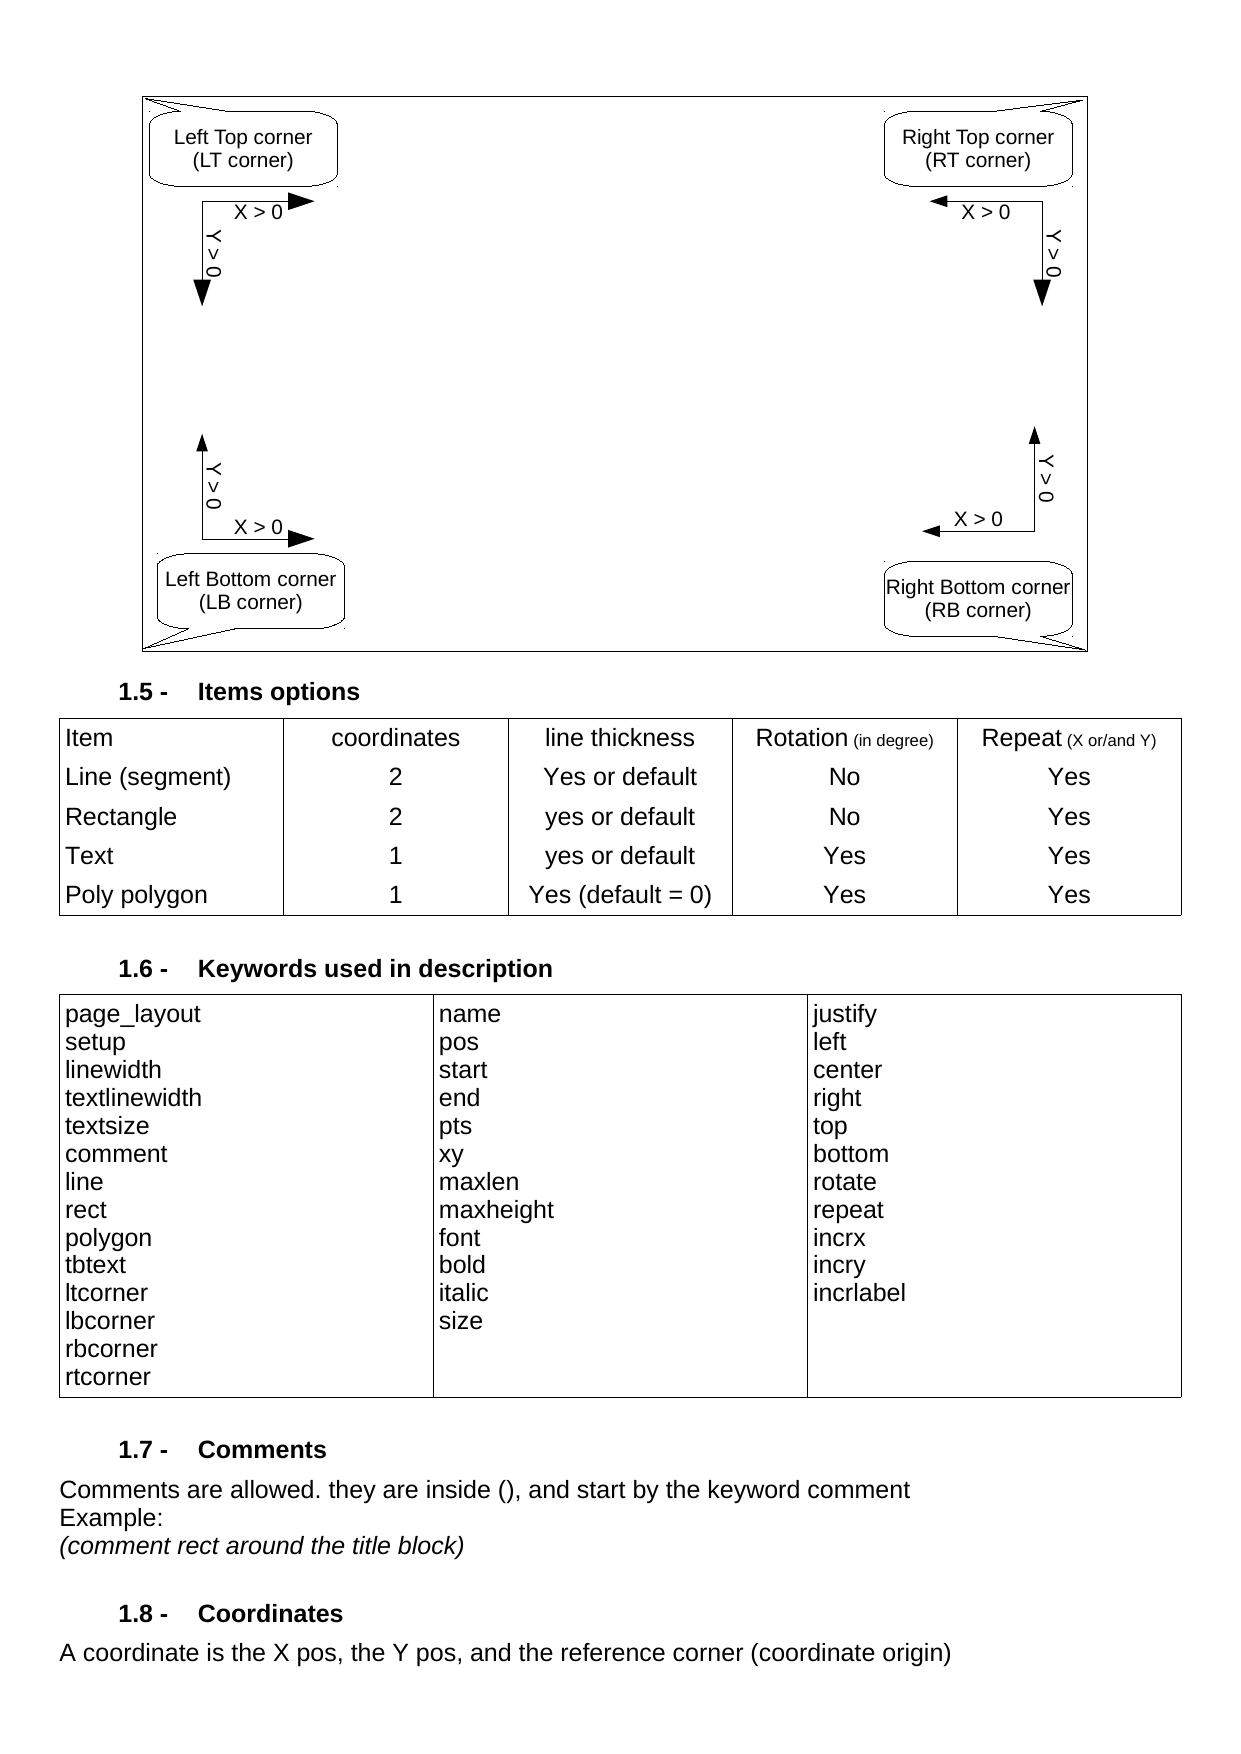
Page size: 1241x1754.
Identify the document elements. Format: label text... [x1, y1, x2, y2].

table_cell Yes [958, 757, 1181, 797]
table_cell yes or default [509, 797, 732, 836]
table_cell Yes [733, 875, 957, 915]
table_cell 1 [284, 875, 508, 915]
table_cell 2 [284, 797, 508, 836]
table_cell Poly polygon [60, 875, 283, 915]
table_cell 2 [284, 757, 508, 797]
subtitle Coordinates [118, 1599, 1181, 1627]
table_cell Yes [733, 836, 957, 875]
table_cell Yes [958, 797, 1181, 836]
table_cell Yes (default = 0) [509, 875, 732, 915]
table_header Item [60, 719, 283, 757]
table_cell Line (segment) [60, 757, 283, 797]
table_header name pos start end pts xy maxlen maxheight font bold italic size [434, 995, 807, 1397]
table_cell Yes [958, 836, 1181, 875]
table_header line thickness [509, 719, 732, 757]
table_header page_layout setup linewidth textlinewidth textsize comment line rect polygon tbtext ltcorner lbcorner rbcorner rtcorner [60, 995, 433, 1397]
text Example: [59, 1504, 1181, 1532]
table_header Rotation (in degree) [733, 719, 957, 757]
table_cell Rectangle [60, 797, 283, 836]
subtitle Items options [118, 99, 1181, 706]
table_cell Yes or default [509, 757, 732, 797]
subtitle Keywords used in description [118, 954, 1181, 982]
table_cell Text [60, 836, 283, 875]
table_cell Yes [958, 875, 1181, 915]
table_cell yes or default [509, 836, 732, 875]
subtitle Comments [118, 1436, 1181, 1464]
table_cell No [733, 757, 957, 797]
text Comments are allowed. they are inside (), and start by the keyword comment [59, 1476, 1181, 1504]
table_cell 1 [284, 836, 508, 875]
text (comment rect around the title block) [59, 1532, 1181, 1560]
table_header coordinates [284, 719, 508, 757]
table_header justify left center right top bottom rotate repeat incrx incry incrlabel [808, 995, 1181, 1397]
text A coordinate is the X pos, the Y pos, and the reference corner (coordinate origin) [59, 1639, 1181, 1667]
table_cell No [733, 797, 957, 836]
table_header Repeat (X or/and Y) [958, 719, 1181, 757]
